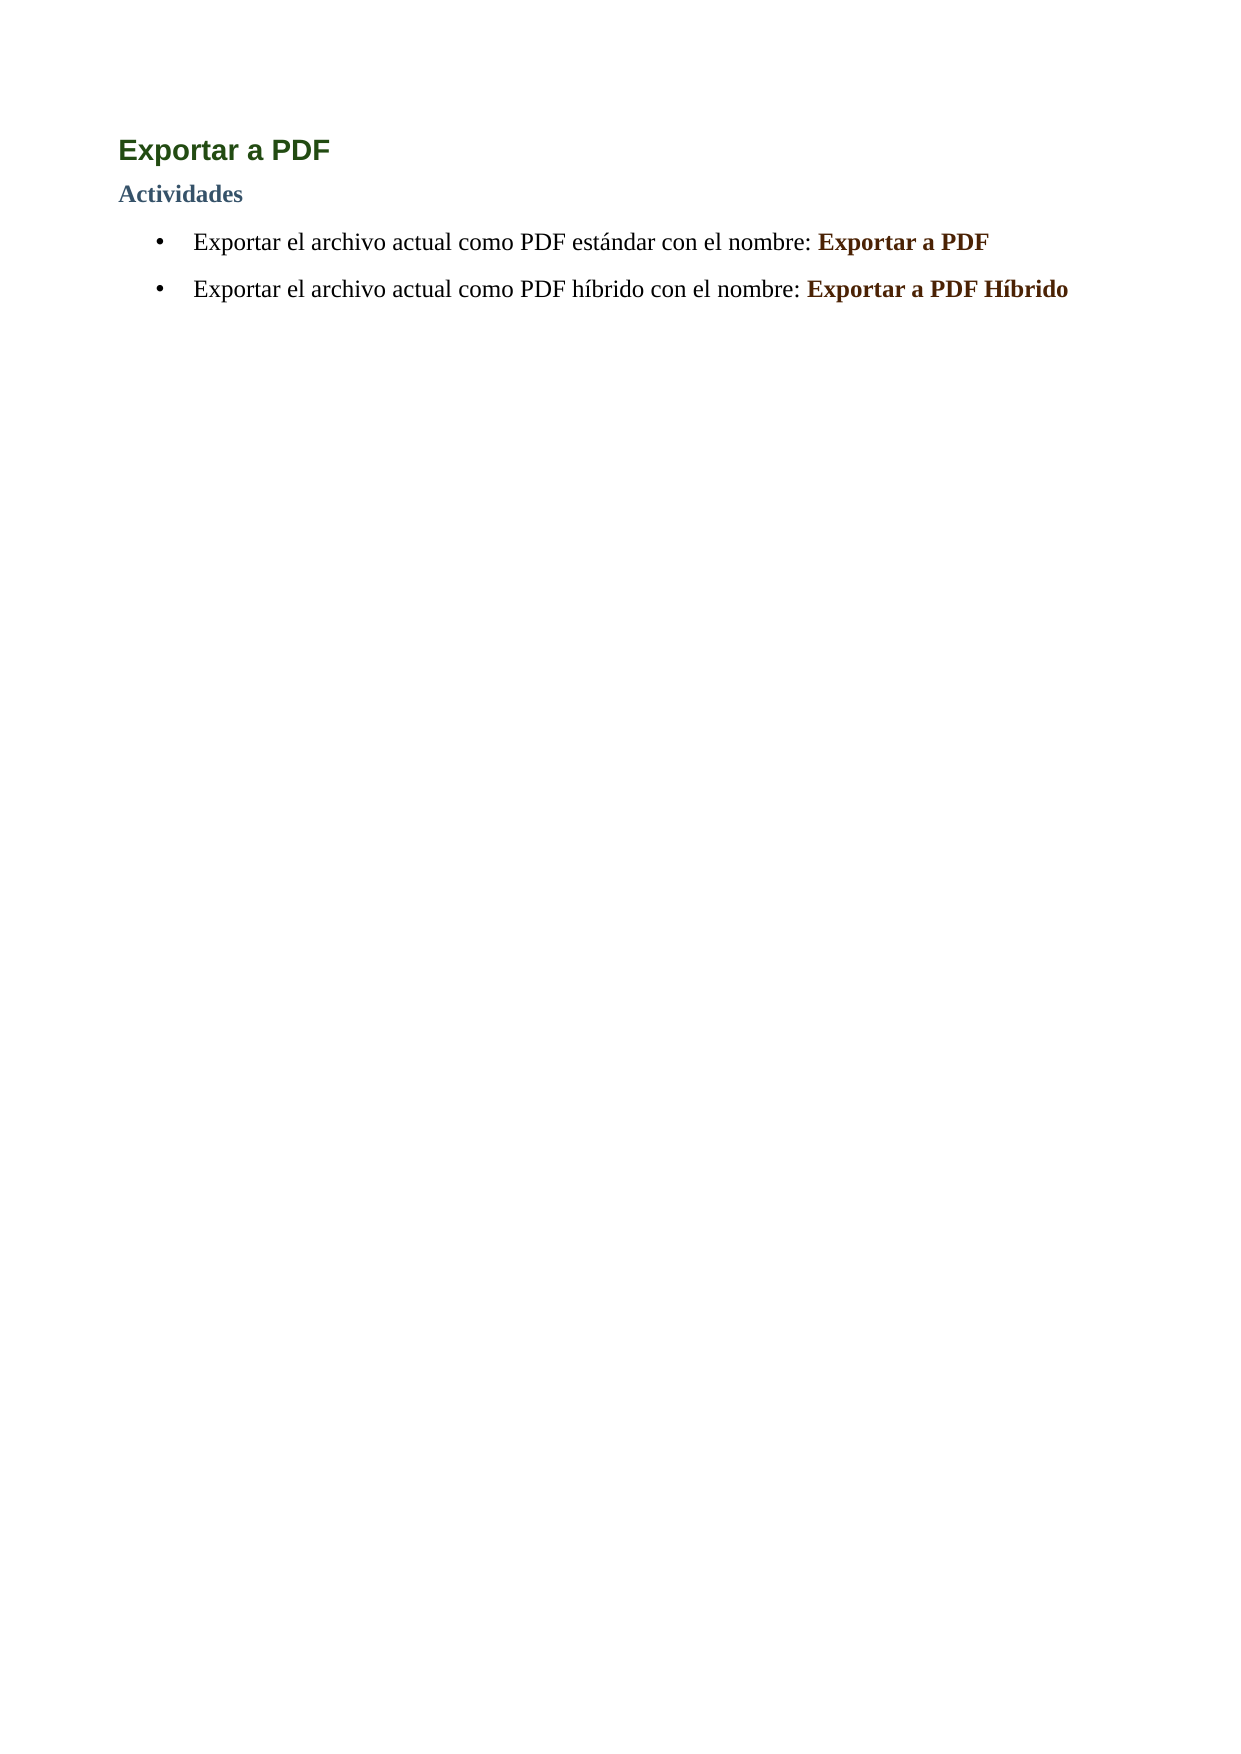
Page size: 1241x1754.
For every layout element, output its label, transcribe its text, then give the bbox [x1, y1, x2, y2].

text Actividades [118, 179, 1122, 208]
list Exportar el archivo actual como PDF híbrido con el nombre: Exportar a PDF Híbrido [156, 274, 1122, 303]
subtitle Exportar a PDF [118, 133, 1122, 166]
list Exportar el archivo actual como PDF estándar con el nombre: Exportar a PDF [156, 227, 1122, 255]
